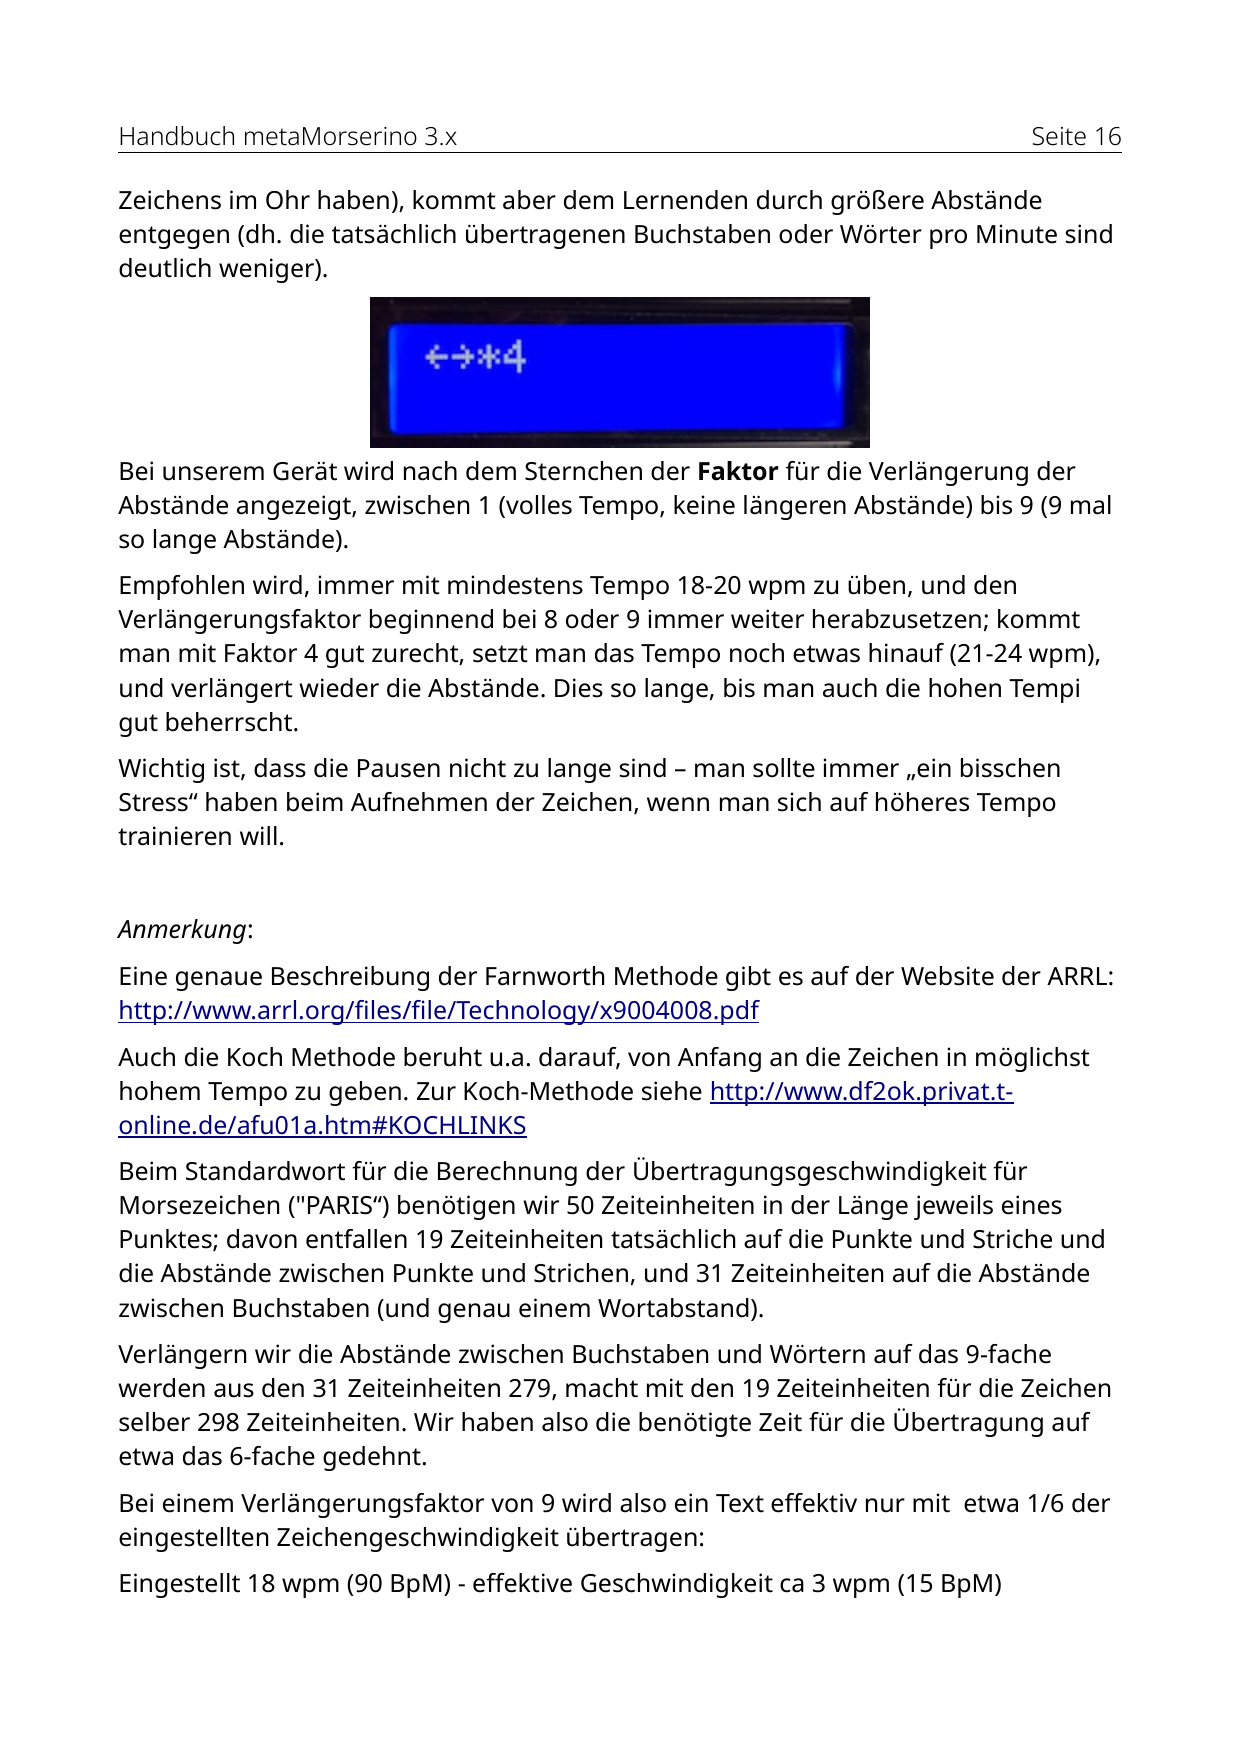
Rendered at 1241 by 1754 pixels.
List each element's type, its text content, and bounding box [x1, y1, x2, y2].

text Auch die Koch Methode beruht u.a. darauf, von Anfang an die Zeichen in möglichst hohem Tempo zu geben. Zur Koch-Methode siehe http://www.df2ok.privat.t-online.de/afu01a.htm#KOCHLINKS [118, 1039, 1122, 1141]
text Empfohlen wird, immer mit mindestens Tempo 18-20 wpm zu üben, und den Verlängerungsfaktor beginnend bei 8 oder 9 immer weiter herabzusetzen; kommt man mit Faktor 4 gut zurecht, setzt man das Tempo noch etwas hinauf (21-24 wpm), und verlängert wieder die Abstände. Dies so lange, bis man auch die hohen Tempi gut beherrscht. [118, 568, 1122, 738]
text Verlängern wir die Abstände zwischen Buchstaben und Wörtern auf das 9-fache werden aus den 31 Zeiteinheiten 279, macht mit den 19 Zeiteinheiten für die Zeichen selber 298 Zeiteinheiten. Wir haben also die benötigte Zeit für die Übertragung auf etwa das 6-fache gedehnt. [118, 1337, 1122, 1473]
text Bei unserem Gerät wird nach dem Sternchen der Faktor für die Verlängerung der Abstände angezeigt, zwischen 1 (volles Tempo, keine längeren Abstände) bis 9 (9 mal so lange Abstände). [118, 297, 1122, 556]
text Eine genaue Beschreibung der Farnworth Methode gibt es auf der Website der ARRL: http://www.arrl.org/files/file/Technology/x9004008.pdf [118, 959, 1122, 1027]
text Zeichens im Ohr haben), kommt aber dem Lernenden durch größere Abstände entgegen (dh. die tatsächlich übertragenen Buchstaben oder Wörter pro Minute sind deutlich weniger). [118, 183, 1122, 285]
text Wichtig ist, dass die Pausen nicht zu lange sind – man sollte immer „ein bisschen Stress“ haben beim Aufnehmen der Zeichen, wenn man sich auf höheres Tempo trainieren will. [118, 751, 1122, 853]
text Bei einem Verlängerungsfaktor von 9 wird also ein Text effektiv nur mit etwa 1/6 der eingestellten Zeichengeschwindigkeit übertragen: [118, 1486, 1122, 1554]
picture [370, 297, 870, 448]
text Anmerkung: [118, 912, 1122, 946]
text Beim Standardwort für die Berechnung der Übertragungsgeschwindigkeit für Morsezeichen ("PARIS“) benötigen wir 50 Zeiteinheiten in der Länge jeweils eines Punktes; davon entfallen 19 Zeiteinheiten tatsächlich auf die Punkte und Striche und die Abstände zwischen Punkte und Strichen, und 31 Zeiteinheiten auf die Abstände zwischen Buchstaben (und genau einem Wortabstand). [118, 1154, 1122, 1324]
text Eingestellt 18 wpm (90 BpM) - effektive Geschwindigkeit ca 3 wpm (15 BpM) [118, 1566, 1122, 1600]
